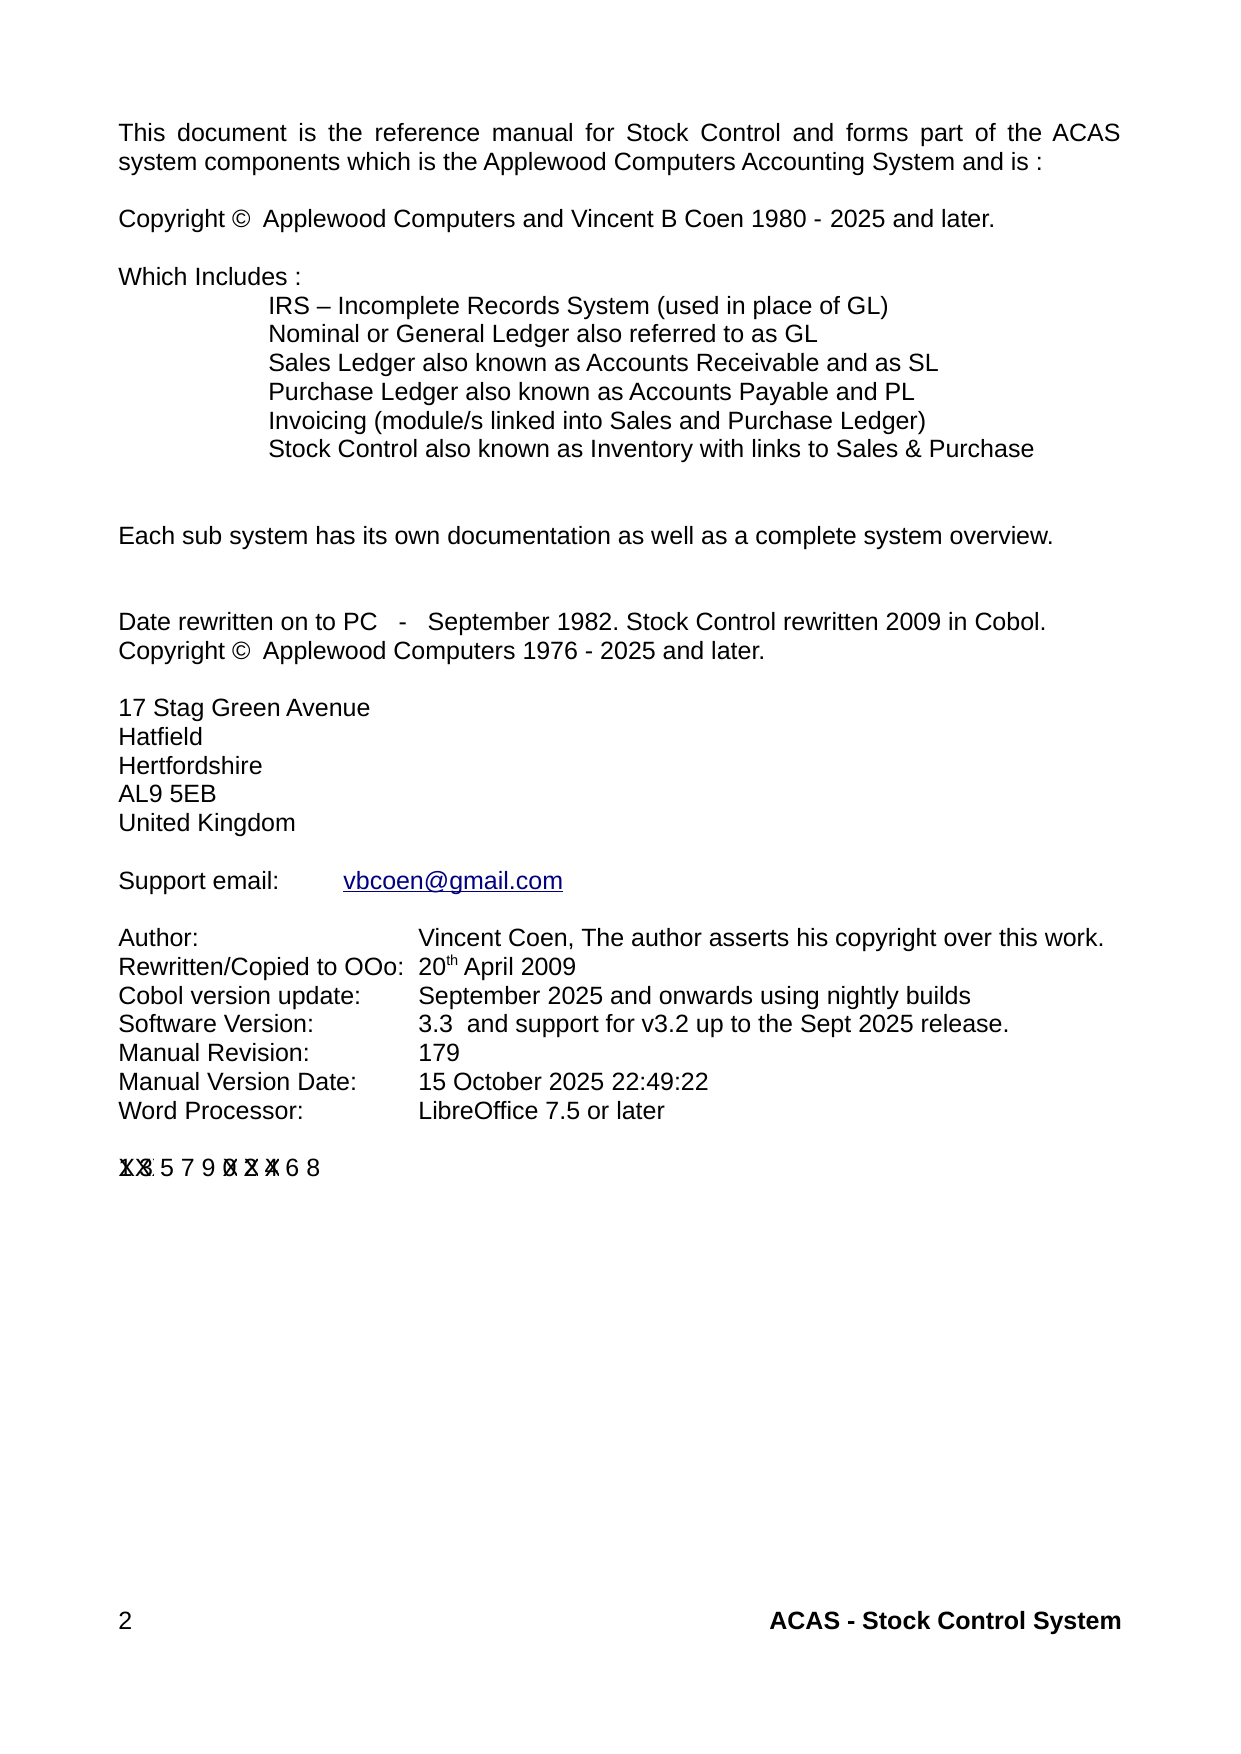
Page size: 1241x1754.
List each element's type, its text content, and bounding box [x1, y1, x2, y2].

text Nominal or General Ledger also referred to as GL [118, 319, 1122, 348]
text Date rewritten on to PC - September 1982. Stock Control rewritten 2009 in Cobol. [118, 607, 1122, 636]
text Copyright © Applewood Computers and Vincent B Coen 1980 - 2025 and later. [118, 204, 1122, 233]
text Which Includes : [118, 262, 1122, 291]
text Stock Control also known as Inventory with links to Sales & Purchase [118, 434, 1122, 463]
text Sales Ledger also known as Accounts Receivable and as SL [118, 348, 1122, 377]
text AL9 5EB [118, 779, 1122, 808]
text Purchase Ledger also known as Accounts Payable and PL [118, 377, 1122, 406]
text Author: Vincent Coen, The author asserts his copyright over this work. [118, 923, 1122, 952]
text Copyright © Applewood Computers 1976 - 2025 and later. [118, 636, 1122, 664]
text Support email: vbcoen@gmail.com [118, 866, 1122, 894]
text Each sub system has its own documentation as well as a complete system overview. [118, 521, 1122, 549]
text This document is the reference manual for Stock Control and forms part of the ACAS system components which is the Applewood Computers Accounting System and is : [118, 118, 1122, 176]
text Manual Version Date: 15 October 2025 22:49:22 [118, 1067, 1122, 1096]
text Hertfordshire [118, 751, 1122, 779]
text Hatfield [118, 722, 1122, 751]
text United Kingdom [118, 808, 1122, 837]
text 1 3 5 7 9 0 2 4 6 8 [118, 1153, 1122, 1182]
text IRS – Incomplete Records System (used in place of GL) [118, 291, 1122, 319]
text 17 Stag Green Avenue [118, 693, 1122, 722]
text Software Version: 3.3 and support for v3.2 up to the Sept 2025 release. [118, 1009, 1122, 1038]
text Rewritten/Copied to OOo: 20th April 2009 [118, 952, 1122, 981]
text Manual Revision: 179 [118, 1038, 1122, 1067]
text Cobol version update: September 2025 and onwards using nightly builds [118, 981, 1122, 1009]
text Invoicing (module/s linked into Sales and Purchase Ledger) [118, 406, 1122, 434]
text Word Processor: LibreOffice 7.5 or later [118, 1096, 1122, 1124]
